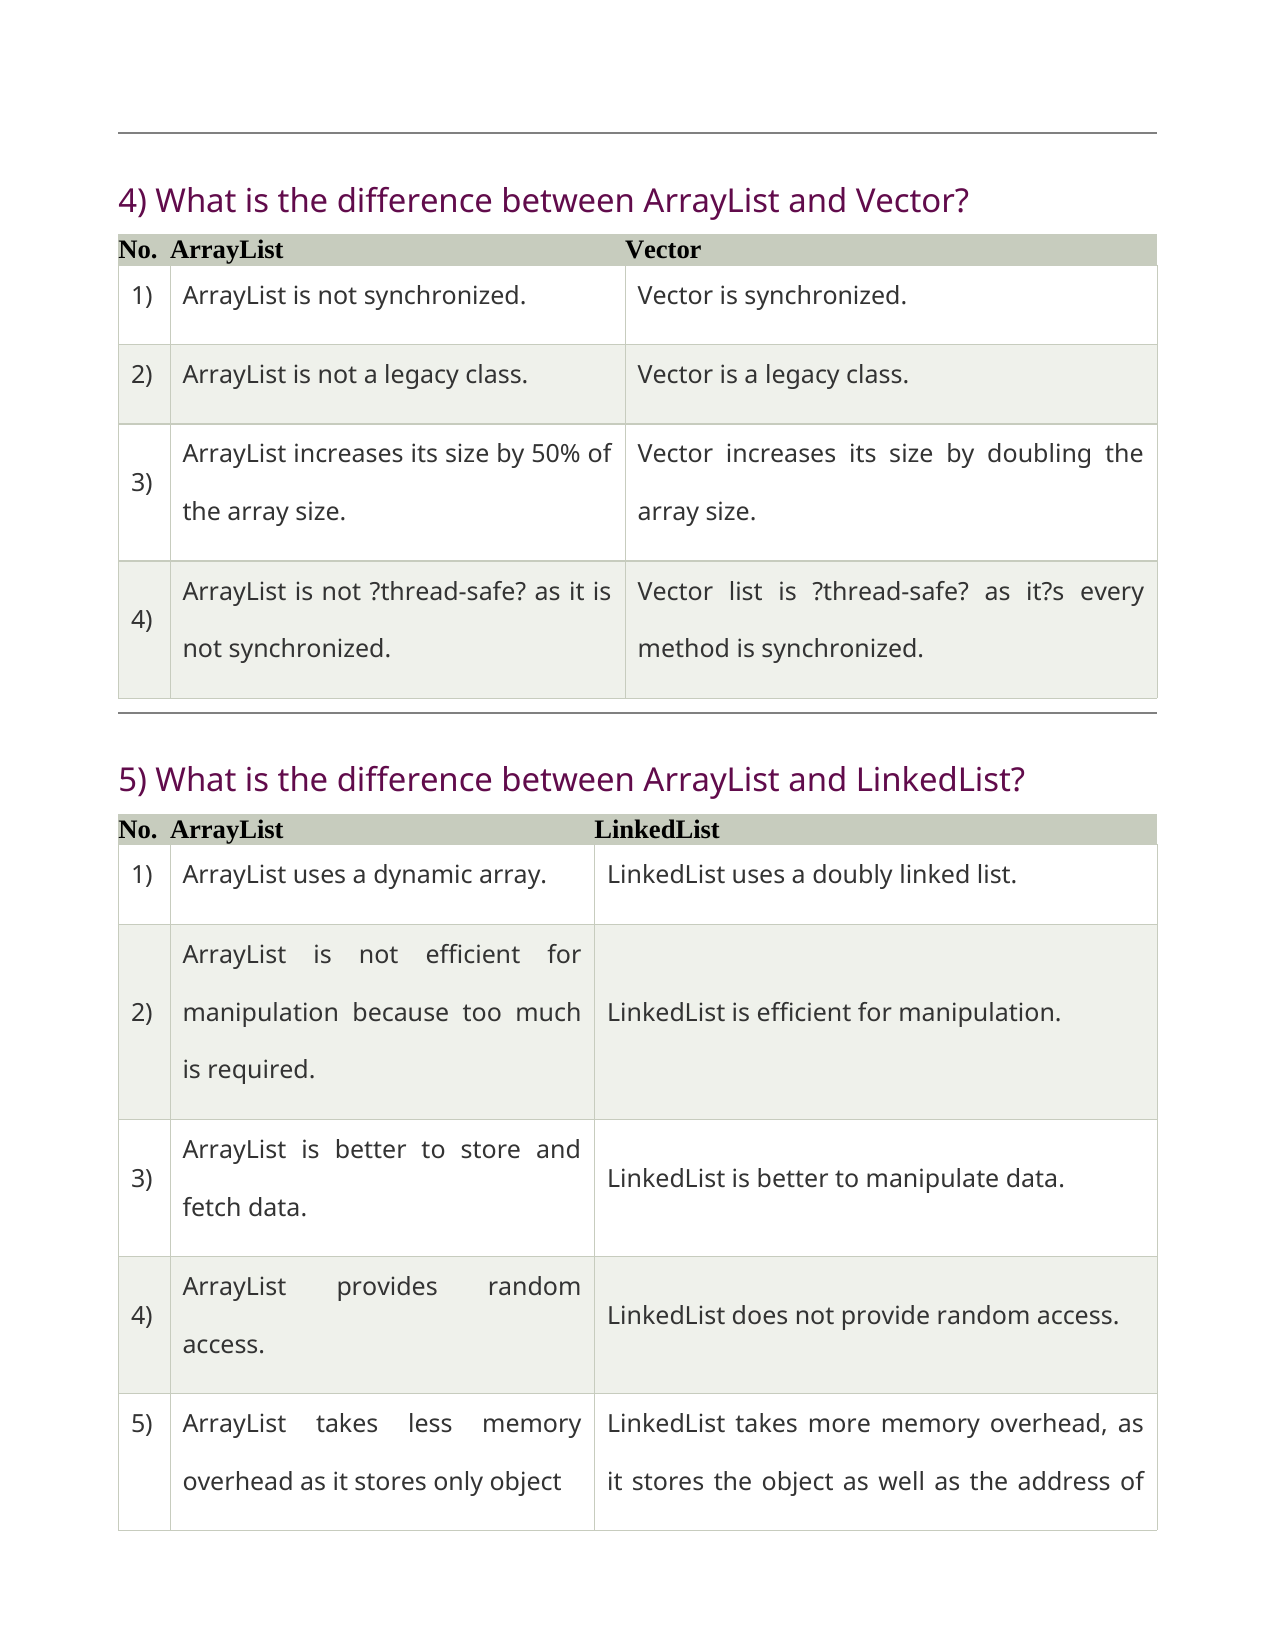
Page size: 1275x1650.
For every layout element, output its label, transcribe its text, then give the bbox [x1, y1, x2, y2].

table_cell 4) [119, 1257, 170, 1393]
table_cell LinkedList takes more memory overhead, as it stores the object as well as the address of [595, 1394, 1157, 1530]
table_cell ArrayList is not synchronized. [171, 266, 625, 344]
table_cell 3) [119, 425, 170, 560]
table_cell ArrayList is not efficient for manipulation because too much is required. [171, 925, 594, 1119]
table_cell 2) [119, 925, 170, 1119]
table_cell ArrayList takes less memory overhead as it stores only object [171, 1394, 594, 1530]
table_cell 1) [119, 266, 170, 344]
table_cell LinkedList is efficient for manipulation. [595, 925, 1157, 1119]
table_cell ArrayList uses a dynamic array. [171, 845, 594, 924]
table_cell Vector is synchronized. [626, 266, 1157, 344]
table_cell 5) [119, 1394, 170, 1530]
table_cell ArrayList is not a legacy class. [171, 345, 625, 423]
table_cell Vector is a legacy class. [626, 345, 1157, 423]
table_cell 2) [119, 345, 170, 423]
table_header ArrayList [170, 234, 625, 265]
table_header ArrayList [170, 814, 594, 844]
table_cell ArrayList is not ?thread-safe? as it is not synchronized. [171, 562, 625, 698]
table_header No. [118, 814, 170, 844]
table_cell LinkedList does not provide random access. [595, 1257, 1157, 1393]
subtitle 5) What is the difference between ArrayList and LinkedList? [118, 757, 1157, 801]
table_cell 1) [119, 845, 170, 924]
subtitle 4) What is the difference between ArrayList and Vector? [118, 177, 1157, 222]
table_cell Vector increases its size by doubling the array size. [626, 425, 1157, 560]
table_header LinkedList [594, 814, 1157, 844]
table_header No. [118, 234, 170, 265]
table_cell LinkedList uses a doubly linked list. [595, 845, 1157, 924]
table_cell ArrayList is better to store and fetch data. [171, 1120, 594, 1256]
table_cell 4) [119, 562, 170, 698]
table_cell LinkedList is better to manipulate data. [595, 1120, 1157, 1256]
table_cell ArrayList provides random access. [171, 1257, 594, 1393]
table_header Vector [625, 234, 1157, 265]
table_cell Vector list is ?thread-safe? as it?s every method is synchronized. [626, 562, 1157, 698]
table_cell 3) [119, 1120, 170, 1256]
table_cell ArrayList increases its size by 50% of the array size. [171, 425, 625, 560]
